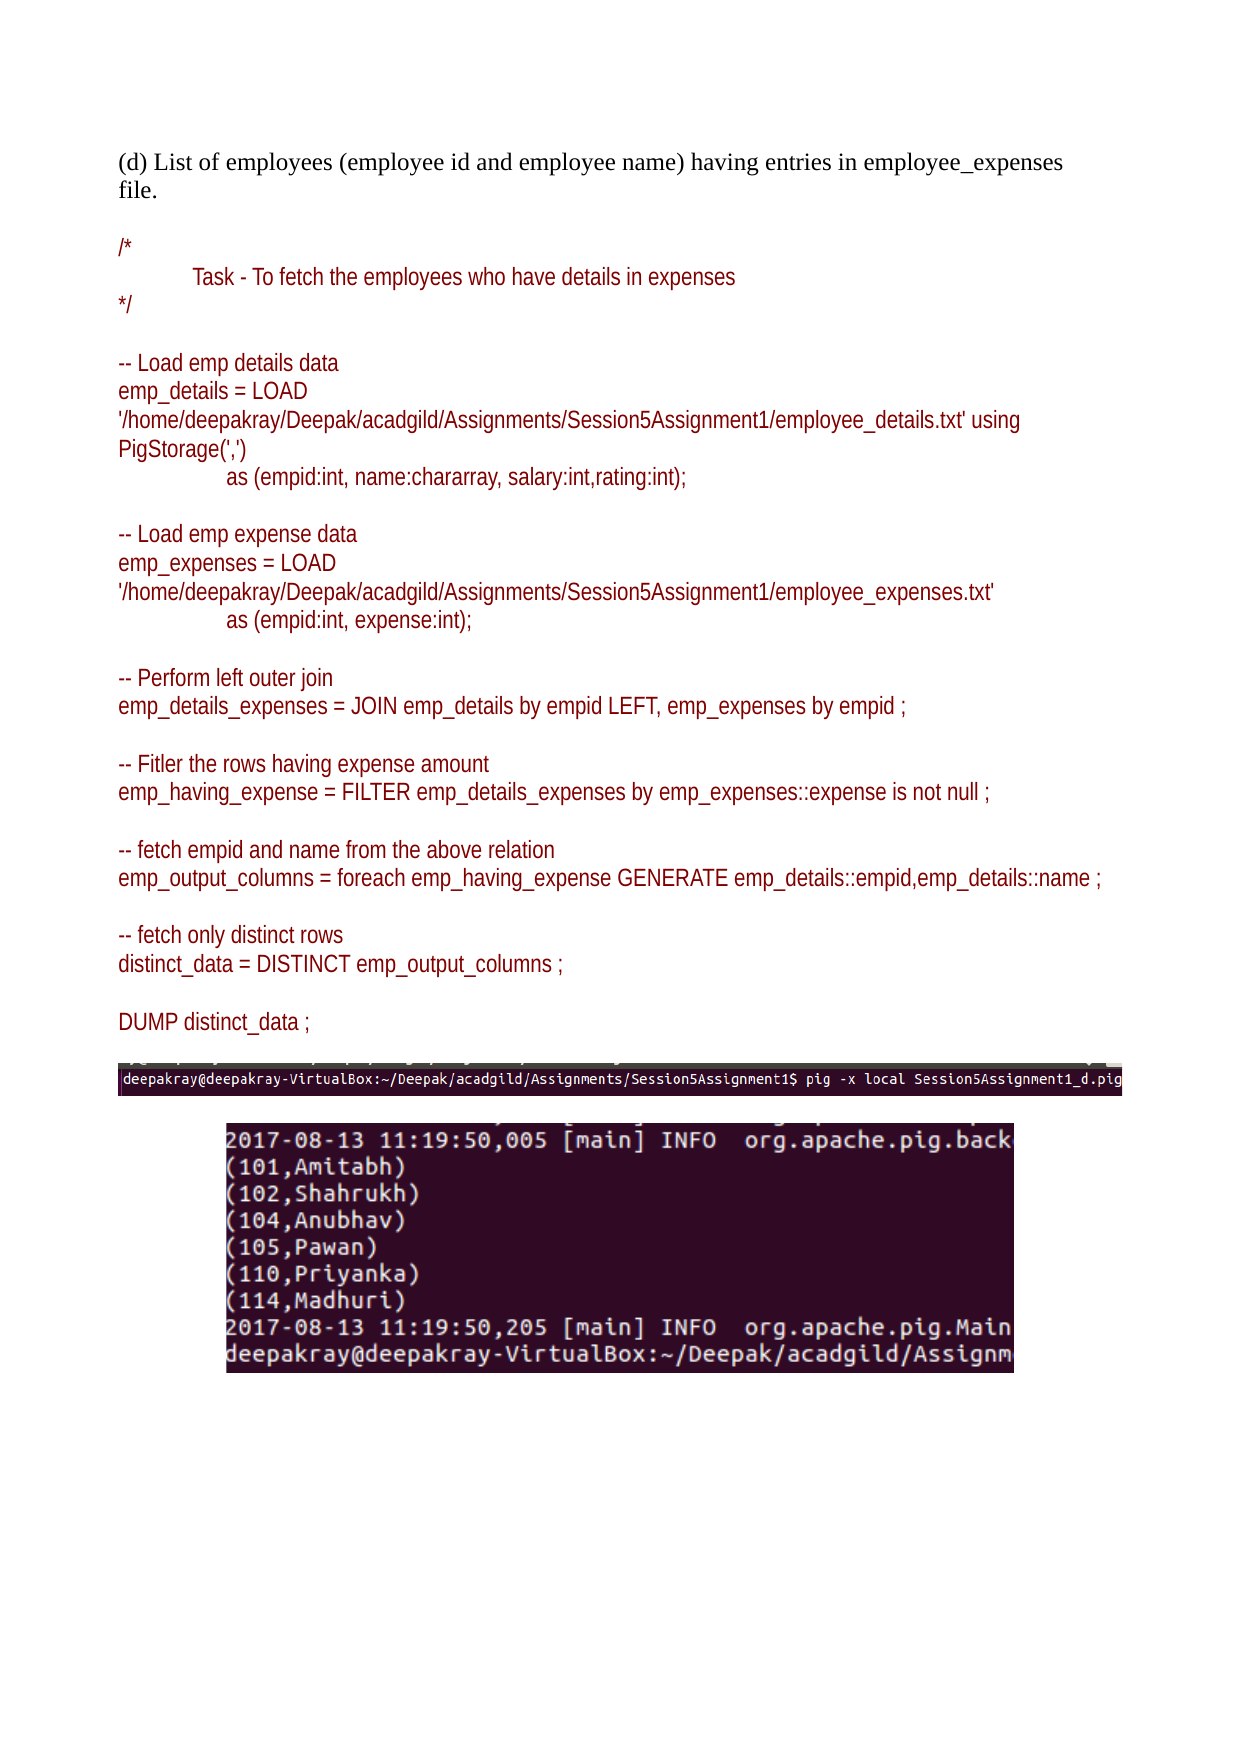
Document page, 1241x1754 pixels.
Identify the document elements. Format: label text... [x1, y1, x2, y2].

text emp_details_expenses = JOIN emp_details by empid LEFT, emp_expenses by empid ; [118, 691, 1122, 720]
text -- Load emp expense data [118, 519, 1122, 548]
text Task - To fetch the employees who have details in expenses [118, 262, 1122, 290]
text emp_output_columns = foreach emp_having_expense GENERATE emp_details::empid,emp_details::name ; [118, 863, 1122, 892]
text -- fetch empid and name from the above relation [118, 834, 1122, 863]
text as (empid:int, name:chararray, salary:int,rating:int); [118, 462, 1122, 491]
text -- Load emp details data [118, 348, 1122, 376]
text -- Fitler the rows having expense amount [118, 749, 1122, 777]
text DUMP distinct_data ; [118, 1006, 1122, 1035]
text -- Perform left outer join [118, 663, 1122, 691]
picture [118, 1063, 1123, 1096]
picture [226, 1123, 1014, 1373]
text emp_expenses = LOAD '/home/deepakray/Deepak/acadgild/Assignments/Session5Assignment1/employee_expenses.txt' [118, 548, 1122, 605]
text -- fetch only distinct rows [118, 921, 1122, 949]
text emp_having_expense = FILTER emp_details_expenses by emp_expenses::expense is not null ; [118, 777, 1122, 806]
text */ [118, 290, 1122, 319]
text distinct_data = DISTINCT emp_output_columns ; [118, 949, 1122, 978]
text emp_details = LOAD '/home/deepakray/Deepak/acadgild/Assignments/Session5Assignment1/employee_details.txt' using PigStorage(',') [118, 376, 1122, 462]
text file. [118, 176, 1122, 204]
text (d) List of employees (employee id and employee name) having entries in employee_expenses [118, 147, 1122, 176]
text /* [118, 233, 1122, 262]
text as (empid:int, expense:int); [118, 605, 1122, 634]
